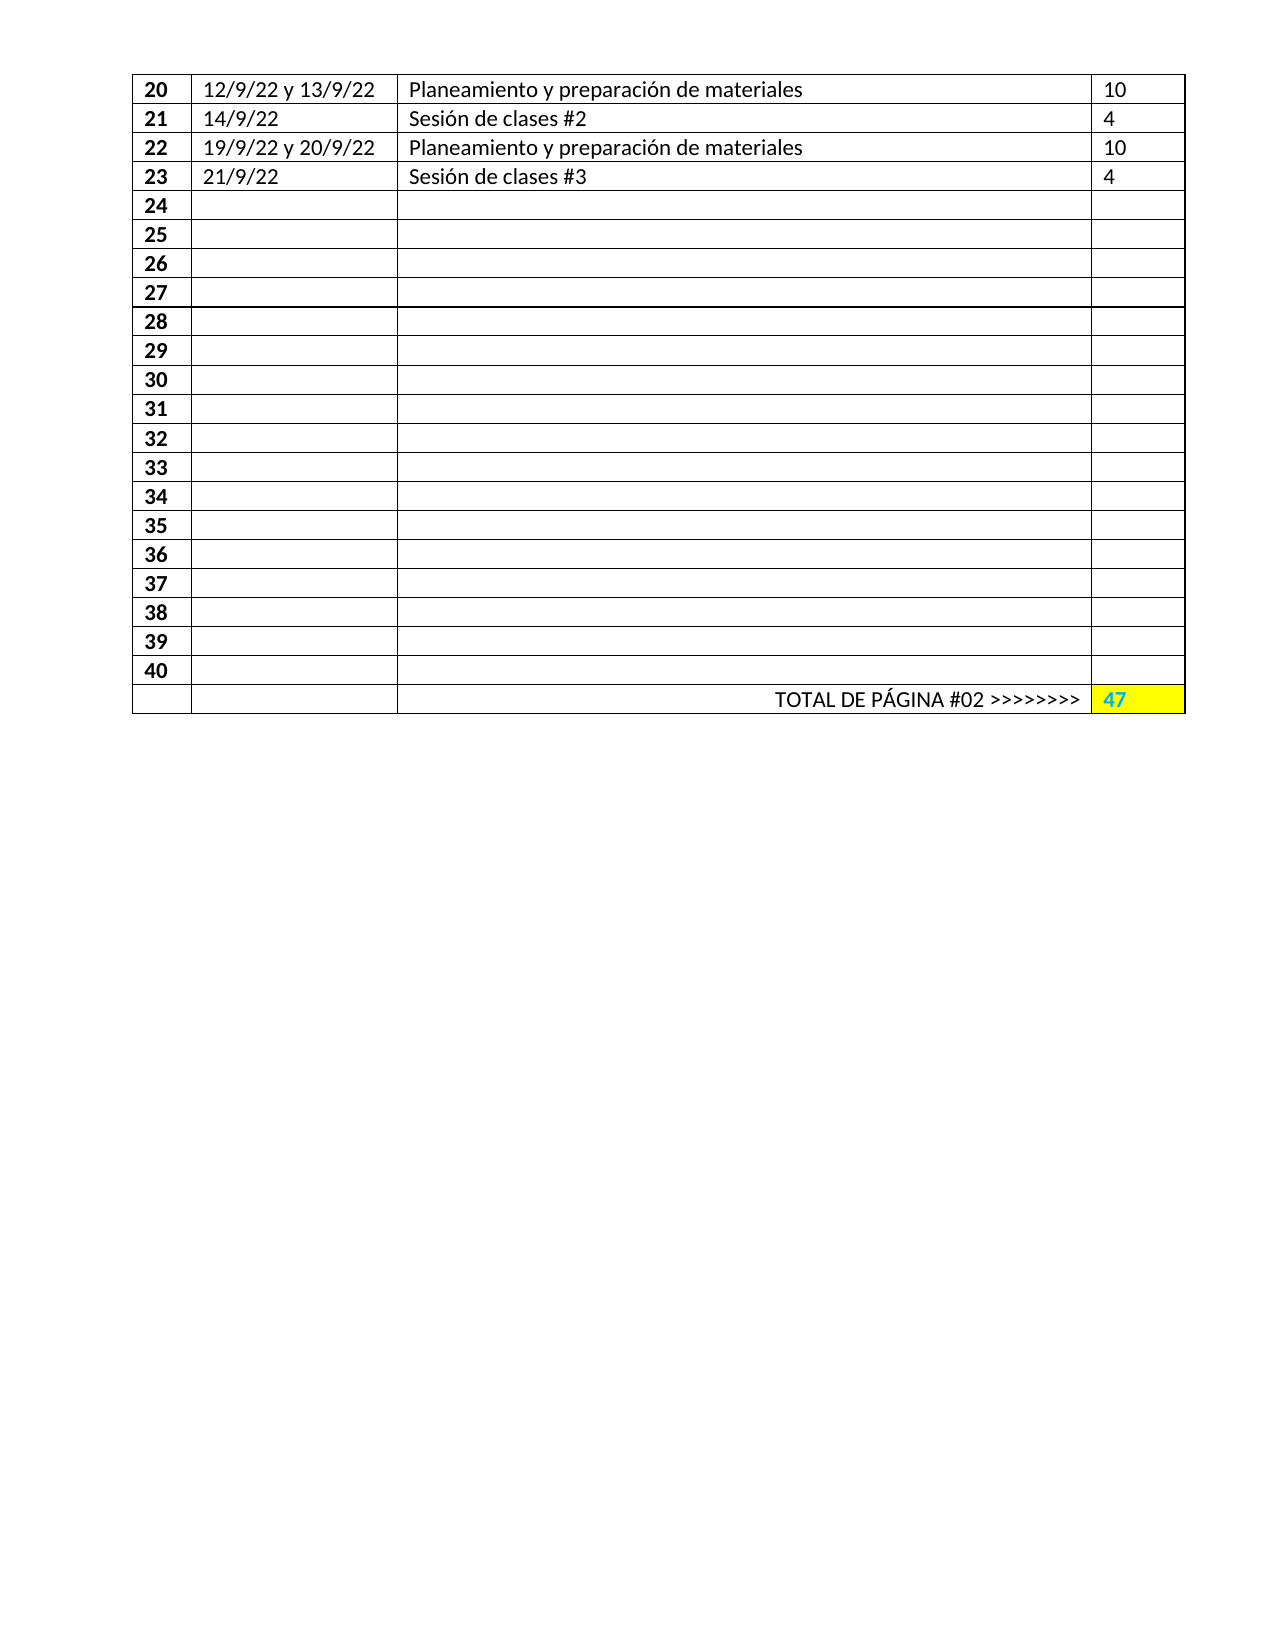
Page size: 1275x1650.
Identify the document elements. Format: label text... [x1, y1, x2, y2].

table_cell [398, 191, 1091, 219]
table_cell [398, 308, 1091, 335]
table_cell [192, 191, 397, 219]
table_cell 25 [133, 220, 191, 248]
table_cell [1092, 278, 1184, 306]
table_cell [192, 598, 397, 626]
table_cell [192, 656, 397, 684]
table_cell [398, 424, 1091, 452]
table_cell [192, 395, 397, 423]
table_cell [192, 453, 397, 481]
table_cell [192, 336, 397, 364]
table_cell [398, 278, 1091, 306]
table_cell [192, 220, 397, 248]
table_cell [1092, 627, 1184, 655]
table_cell 47 [1092, 685, 1184, 713]
table_cell [192, 424, 397, 452]
table_cell 10 [1092, 133, 1184, 161]
table_cell [1092, 453, 1184, 481]
table_cell [398, 598, 1091, 626]
table_cell 37 [133, 569, 191, 597]
table_cell [1092, 336, 1184, 364]
table_cell 30 [133, 366, 191, 393]
table_cell 40 [133, 656, 191, 684]
table_cell [398, 220, 1091, 248]
table_cell 24 [133, 191, 191, 219]
table_cell [398, 395, 1091, 423]
table_cell 21 [133, 104, 191, 132]
table_cell 4 [1092, 104, 1184, 132]
table_cell 21/9/22 [192, 162, 397, 190]
table_cell 34 [133, 482, 191, 510]
table_cell [133, 685, 191, 713]
table_cell [1092, 395, 1184, 423]
table_cell [192, 308, 397, 335]
table_cell [192, 511, 397, 539]
table_cell [1092, 366, 1184, 393]
table_cell 39 [133, 627, 191, 655]
table_cell 28 [133, 308, 191, 335]
table_cell Planeamiento y preparación de materiales [398, 75, 1091, 103]
table_cell 33 [133, 453, 191, 481]
table_cell [192, 482, 397, 510]
table_cell [1092, 540, 1184, 568]
table_cell [1092, 249, 1184, 277]
table_cell [192, 627, 397, 655]
table_cell [398, 656, 1091, 684]
table_cell [398, 249, 1091, 277]
table_cell 29 [133, 336, 191, 364]
table_cell 31 [133, 395, 191, 423]
table_cell [1092, 511, 1184, 539]
table_cell [192, 540, 397, 568]
table_cell [398, 540, 1091, 568]
table_cell 26 [133, 249, 191, 277]
table_cell [192, 278, 397, 306]
table_cell [398, 627, 1091, 655]
table_cell [1092, 191, 1184, 219]
table_cell 35 [133, 511, 191, 539]
table_cell [1092, 598, 1184, 626]
table_cell 4 [1092, 162, 1184, 190]
table_cell 27 [133, 278, 191, 306]
table_cell [398, 569, 1091, 597]
table_cell [192, 685, 397, 713]
table_cell 14/9/22 [192, 104, 397, 132]
table_cell 22 [133, 133, 191, 161]
table_cell Planeamiento y preparación de materiales [398, 133, 1091, 161]
table_cell [1092, 424, 1184, 452]
table_cell [192, 569, 397, 597]
table_cell [1092, 482, 1184, 510]
table_cell 20 [133, 75, 191, 103]
table_cell 36 [133, 540, 191, 568]
table_cell [398, 366, 1091, 393]
table_cell Sesión de clases #2 [398, 104, 1091, 132]
table_cell [1092, 569, 1184, 597]
table_cell 32 [133, 424, 191, 452]
table_cell [398, 482, 1091, 510]
table_cell [192, 249, 397, 277]
table_cell TOTAL DE PÁGINA #02 >>>>>>>> [398, 685, 1091, 713]
table_cell [1092, 656, 1184, 684]
table_cell [398, 453, 1091, 481]
table_cell Sesión de clases #3 [398, 162, 1091, 190]
table_cell 19/9/22 y 20/9/22 [192, 133, 397, 161]
table_cell 10 [1092, 75, 1184, 103]
table_cell [398, 336, 1091, 364]
table_cell [1092, 308, 1184, 335]
table_cell 38 [133, 598, 191, 626]
table_cell 23 [133, 162, 191, 190]
table_cell 12/9/22 y 13/9/22 [192, 75, 397, 103]
table_cell [398, 511, 1091, 539]
table_cell [1092, 220, 1184, 248]
table_cell [192, 366, 397, 393]
